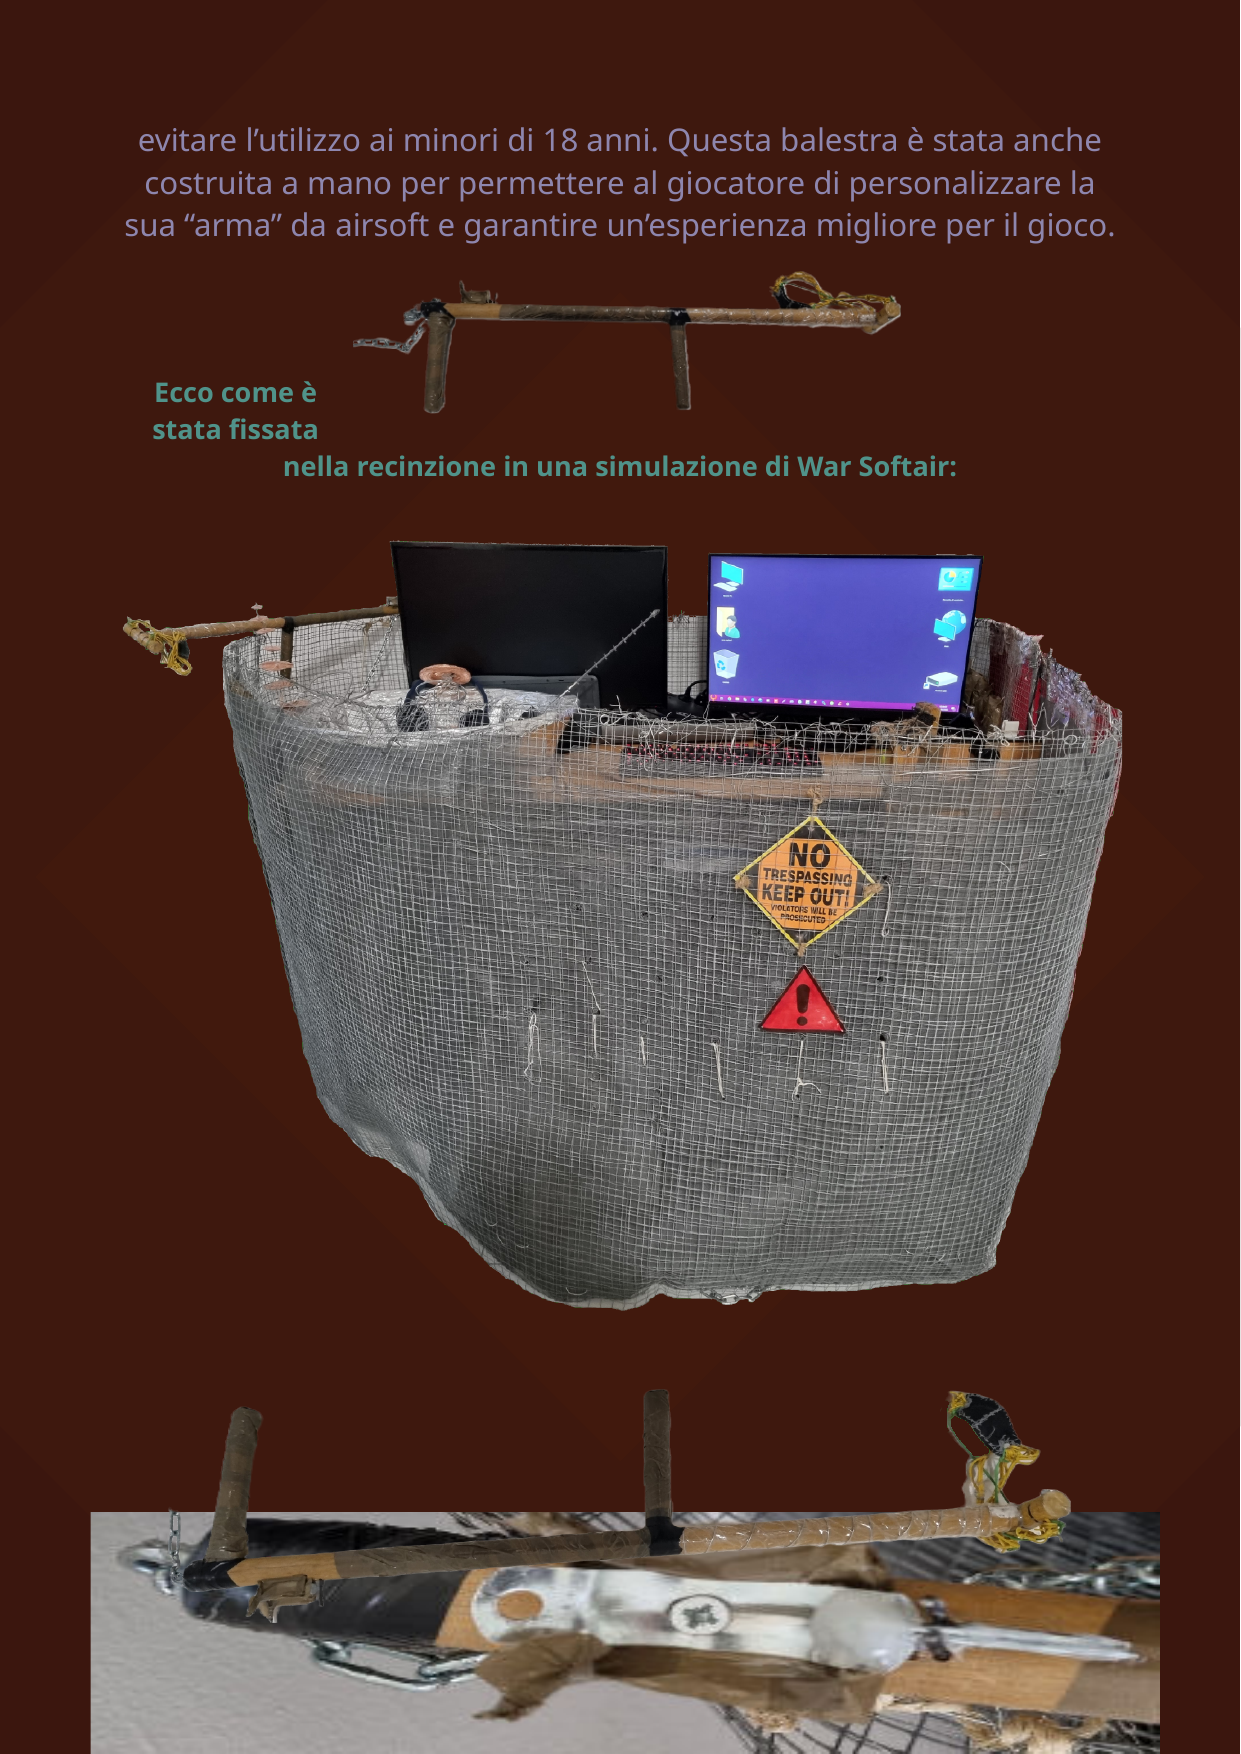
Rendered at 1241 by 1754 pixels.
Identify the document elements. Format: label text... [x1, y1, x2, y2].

picture [352, 269, 904, 414]
text evitare l’utilizzo ai minori di 18 anni. Questa balestra è stata anche costruita a mano per permettere al giocatore di personalizzare la sua “arma” da airsoft e garantire un’esperienza migliore per il gioco. [118, 118, 1122, 246]
picture [118, 537, 1123, 1312]
picture [90, 1385, 1160, 1754]
text Ecco come è stata fissata nella recinzione in una simulazione di War Softair: [118, 374, 1122, 484]
